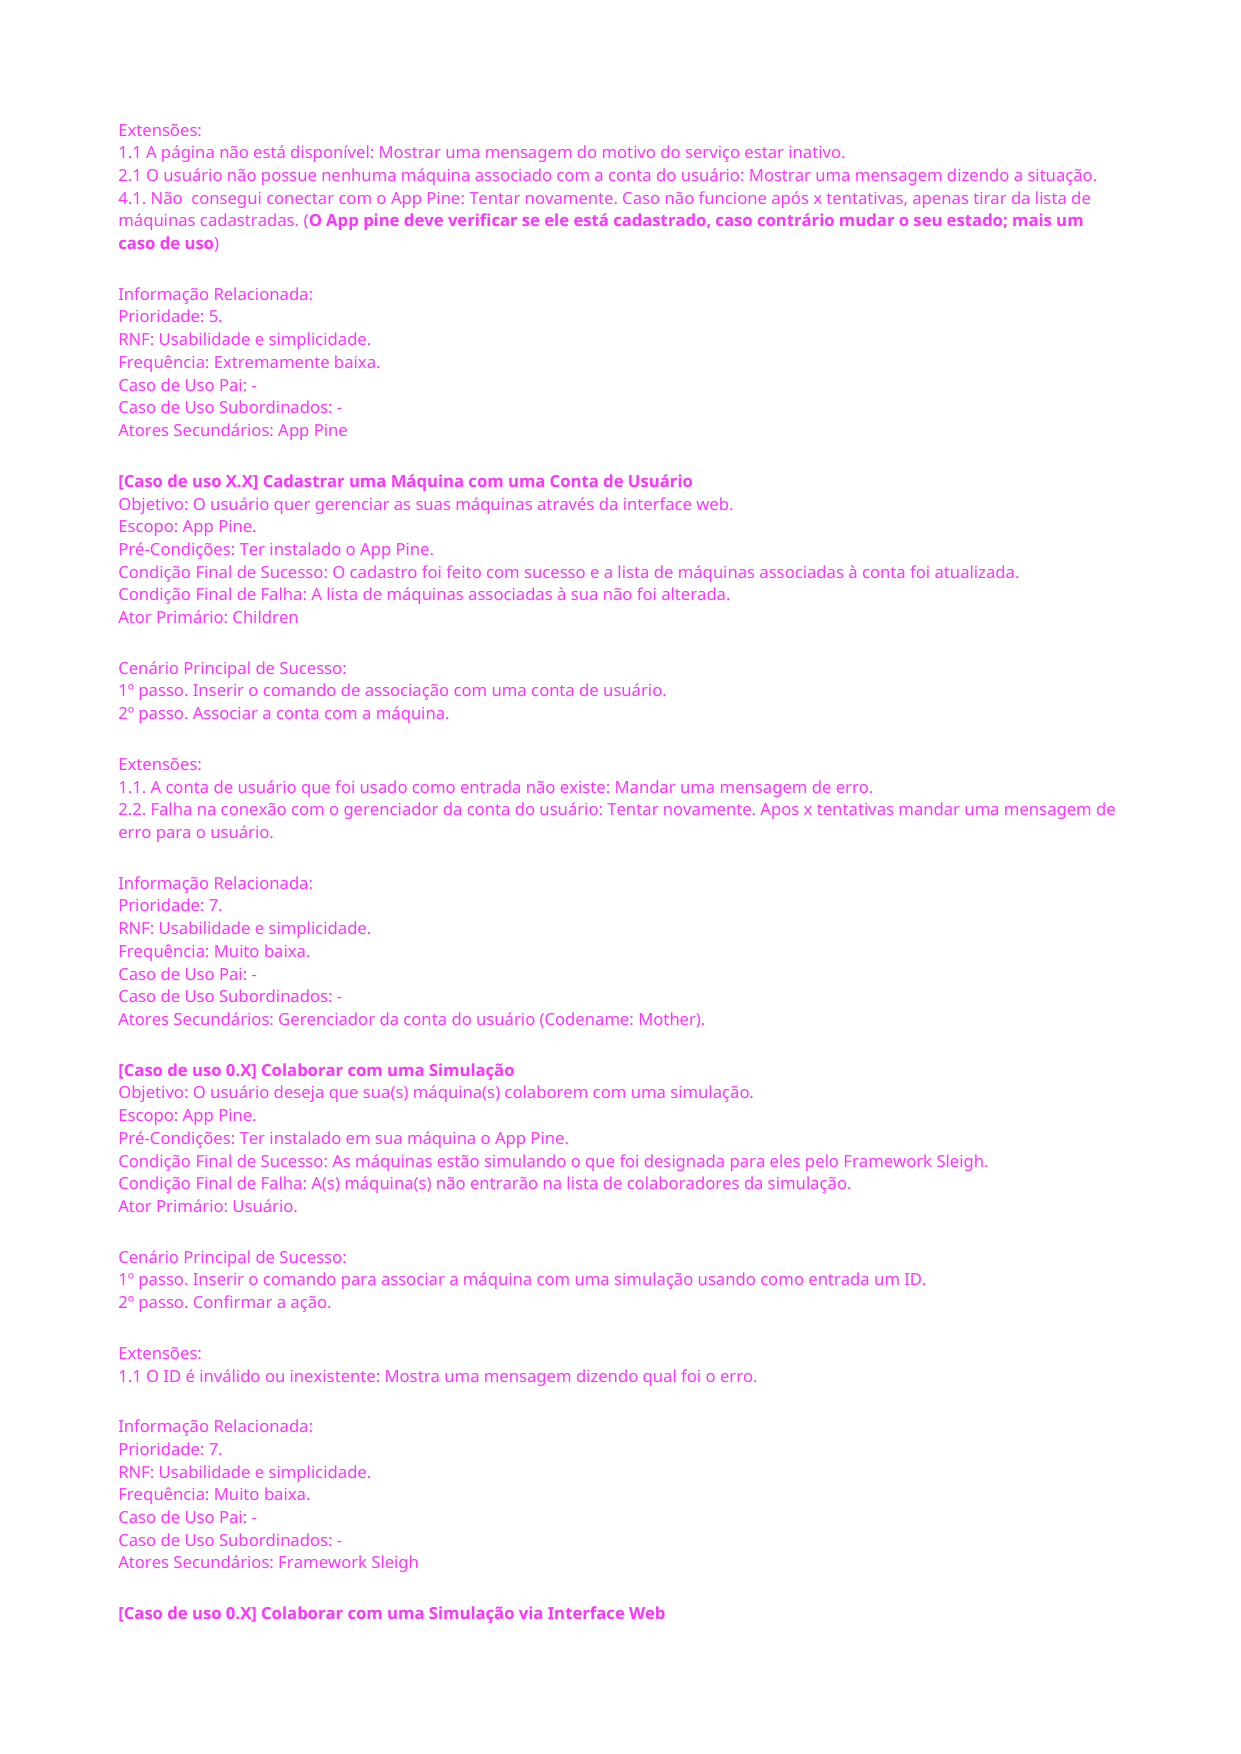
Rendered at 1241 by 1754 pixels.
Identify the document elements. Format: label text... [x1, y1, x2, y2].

text 1º passo. Inserir o comando para associar a máquina com uma simulação usando como entrada um ID. [118, 1268, 1122, 1291]
text Caso de Uso Subordinados: - [118, 1528, 1122, 1551]
text 1.1. A conta de usuário que foi usado como entrada não existe: Mandar uma mensagem de erro. [118, 775, 1122, 798]
text [Caso de uso X.X] Cadastrar uma Máquina com uma Conta de Usuário [118, 469, 1122, 492]
text [Caso de uso 0.X] Colaborar com uma Simulação via Interface Web [118, 1602, 1122, 1624]
text Caso de Uso Pai: - [118, 962, 1122, 985]
text Prioridade: 5. [118, 305, 1122, 328]
text Prioridade: 7. [118, 894, 1122, 917]
text 2.1 O usuário não possue nenhuma máquina associado com a conta do usuário: Mostrar uma mensagem dizendo a situação. [118, 163, 1122, 186]
text 2.2. Falha na conexão com o gerenciador da conta do usuário: Tentar novamente. Apos x tentativas mandar uma mensagem de erro para o usuário. [118, 798, 1122, 843]
text Ator Primário: Children [118, 606, 1122, 628]
text Escopo: App Pine. [118, 1104, 1122, 1126]
text 2º passo. Confirmar a ação. [118, 1291, 1122, 1313]
text 1º passo. Inserir o comando de associação com uma conta de usuário. [118, 679, 1122, 702]
text Atores Secundários: Framework Sleigh [118, 1551, 1122, 1574]
text Condição Final de Sucesso: O cadastro foi feito com sucesso e a lista de máquinas associadas à conta foi atualizada. [118, 560, 1122, 583]
text Prioridade: 7. [118, 1438, 1122, 1460]
text 2º passo. Associar a conta com a máquina. [118, 702, 1122, 724]
text Objetivo: O usuário quer gerenciar as suas máquinas através da interface web. [118, 492, 1122, 515]
text RNF: Usabilidade e simplicidade. [118, 917, 1122, 939]
text [Caso de uso 0.X] Colaborar com uma Simulação [118, 1058, 1122, 1081]
text Informação Relacionada: [118, 871, 1122, 894]
text Informação Relacionada: [118, 1415, 1122, 1438]
text Pré-Condições: Ter instalado em sua máquina o App Pine. [118, 1126, 1122, 1149]
text Condição Final de Sucesso: As máquinas estão simulando o que foi designada para eles pelo Framework Sleigh. [118, 1149, 1122, 1172]
text Condição Final de Falha: A lista de máquinas associadas à sua não foi alterada. [118, 583, 1122, 606]
text 1.1 A página não está disponível: Mostrar uma mensagem do motivo do serviço estar inativo. [118, 141, 1122, 163]
text Extensões: [118, 752, 1122, 775]
text Frequência: Muito baixa. [118, 939, 1122, 962]
text Pré-Condições: Ter instalado o App Pine. [118, 537, 1122, 560]
text Caso de Uso Subordinados: - [118, 396, 1122, 419]
text RNF: Usabilidade e simplicidade. [118, 328, 1122, 351]
text Caso de Uso Subordinados: - [118, 985, 1122, 1008]
text Extensões: [118, 118, 1122, 141]
text RNF: Usabilidade e simplicidade. [118, 1460, 1122, 1483]
text Atores Secundários: Gerenciador da conta do usuário (Codename: Mother). [118, 1008, 1122, 1030]
text Cenário Principal de Sucesso: [118, 656, 1122, 679]
text Cenário Principal de Sucesso: [118, 1245, 1122, 1268]
text Atores Secundários: App Pine [118, 419, 1122, 441]
text Frequência: Extremamente baixa. [118, 351, 1122, 373]
text 4.1. Não consegui conectar com o App Pine: Tentar novamente. Caso não funcione após x tentativas, apenas tirar da lista de máquinas cadastradas. (O App pine deve verificar se ele está cadastrado, caso contrário mudar o seu estado; mais um caso de uso) [118, 186, 1122, 254]
text Escopo: App Pine. [118, 515, 1122, 537]
text Condição Final de Falha: A(s) máquina(s) não entrarão na lista de colaboradores da simulação. [118, 1172, 1122, 1194]
text 1.1 O ID é inválido ou inexistente: Mostra uma mensagem dizendo qual foi o erro. [118, 1364, 1122, 1387]
text Objetivo: O usuário deseja que sua(s) máquina(s) colaborem com uma simulação. [118, 1081, 1122, 1104]
text Ator Primário: Usuário. [118, 1194, 1122, 1217]
text Caso de Uso Pai: - [118, 373, 1122, 396]
text Extensões: [118, 1341, 1122, 1364]
text Frequência: Muito baixa. [118, 1483, 1122, 1506]
text Informação Relacionada: [118, 282, 1122, 305]
text Caso de Uso Pai: - [118, 1506, 1122, 1528]
